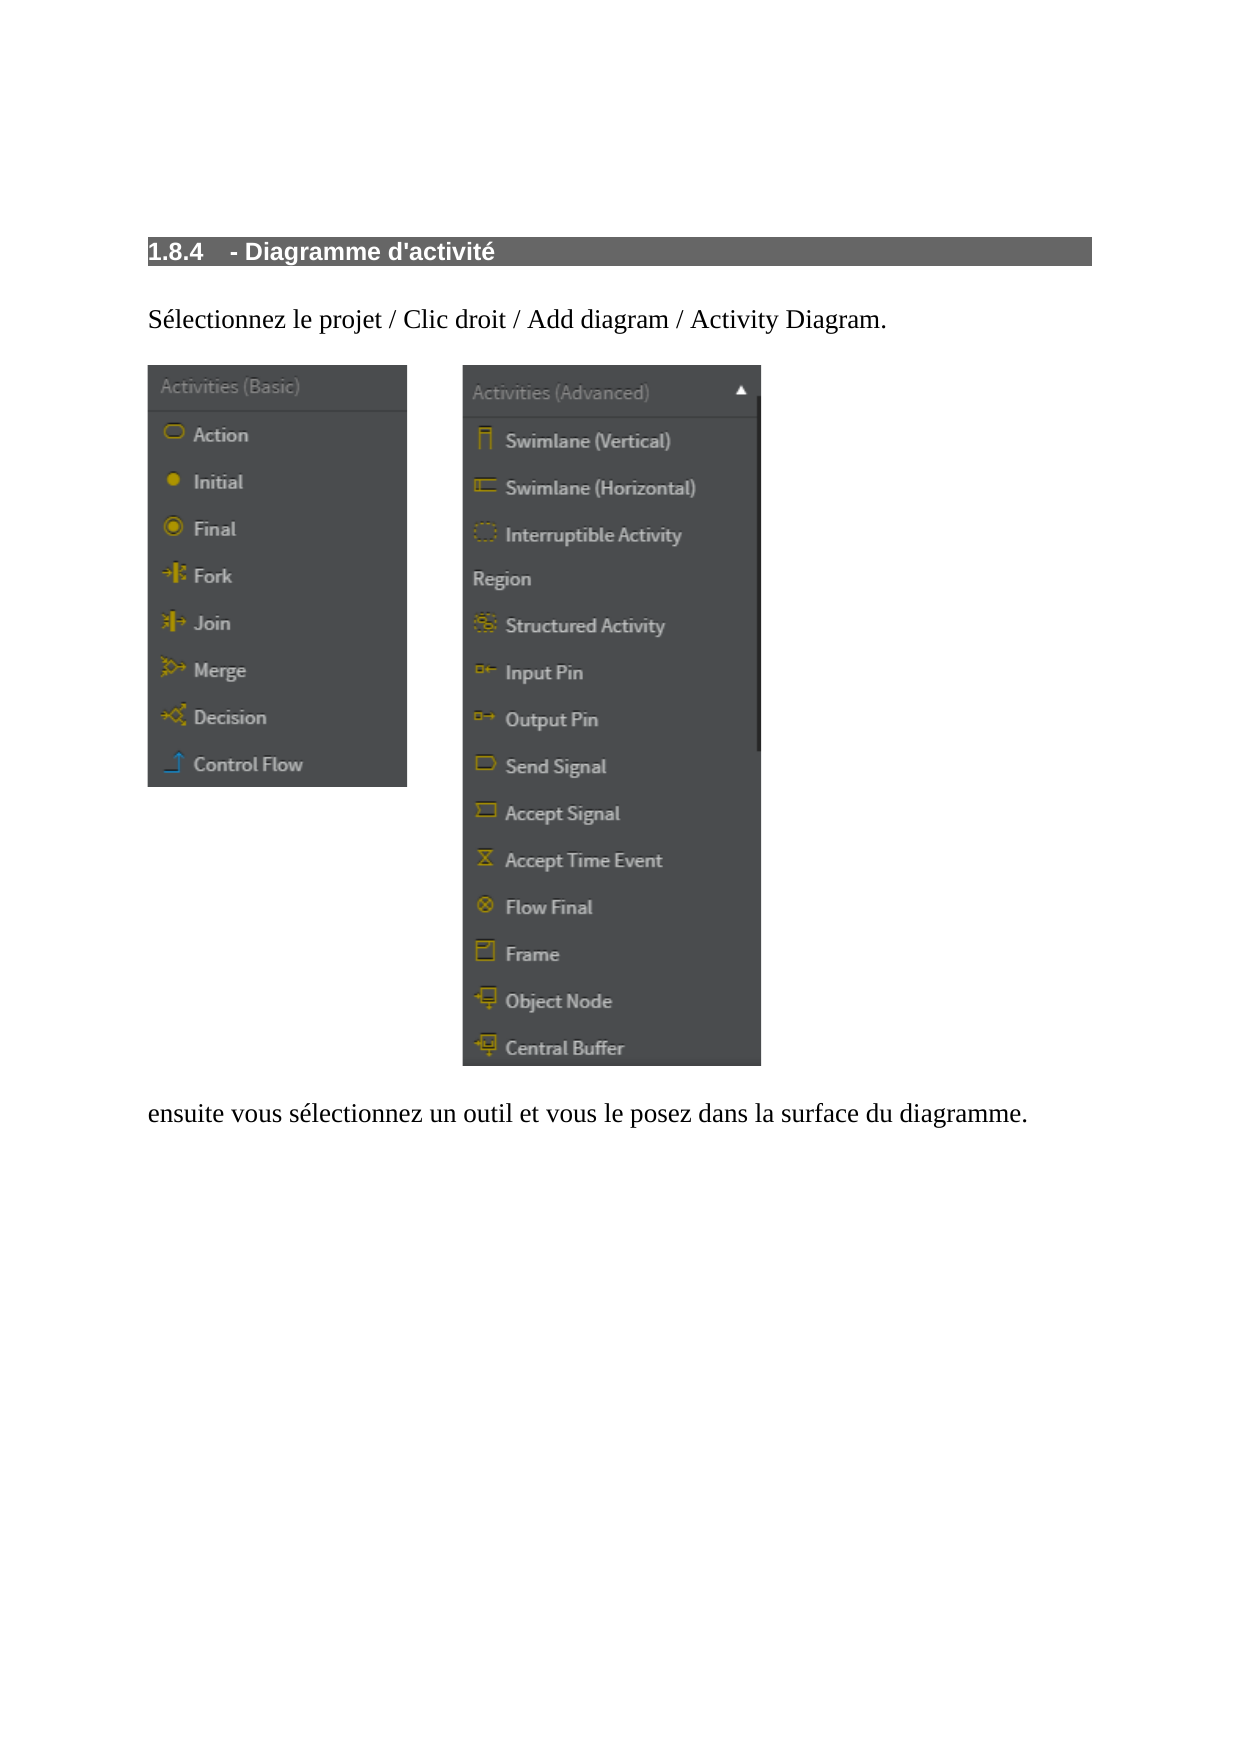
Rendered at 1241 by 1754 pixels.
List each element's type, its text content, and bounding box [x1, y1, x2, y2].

subtitle - Diagramme d'activité [148, 237, 1092, 266]
picture [462, 365, 762, 1066]
text ensuite vous sélectionnez un outil et vous le posez dans la surface du diagramme. [148, 1097, 1092, 1128]
table_header [778, 366, 1092, 1066]
table_header [148, 366, 462, 1066]
text Sélectionnez le projet / Clic droit / Add diagram / Activity Diagram. [148, 303, 1092, 335]
picture [147, 365, 408, 787]
table_header [762, 366, 777, 1066]
